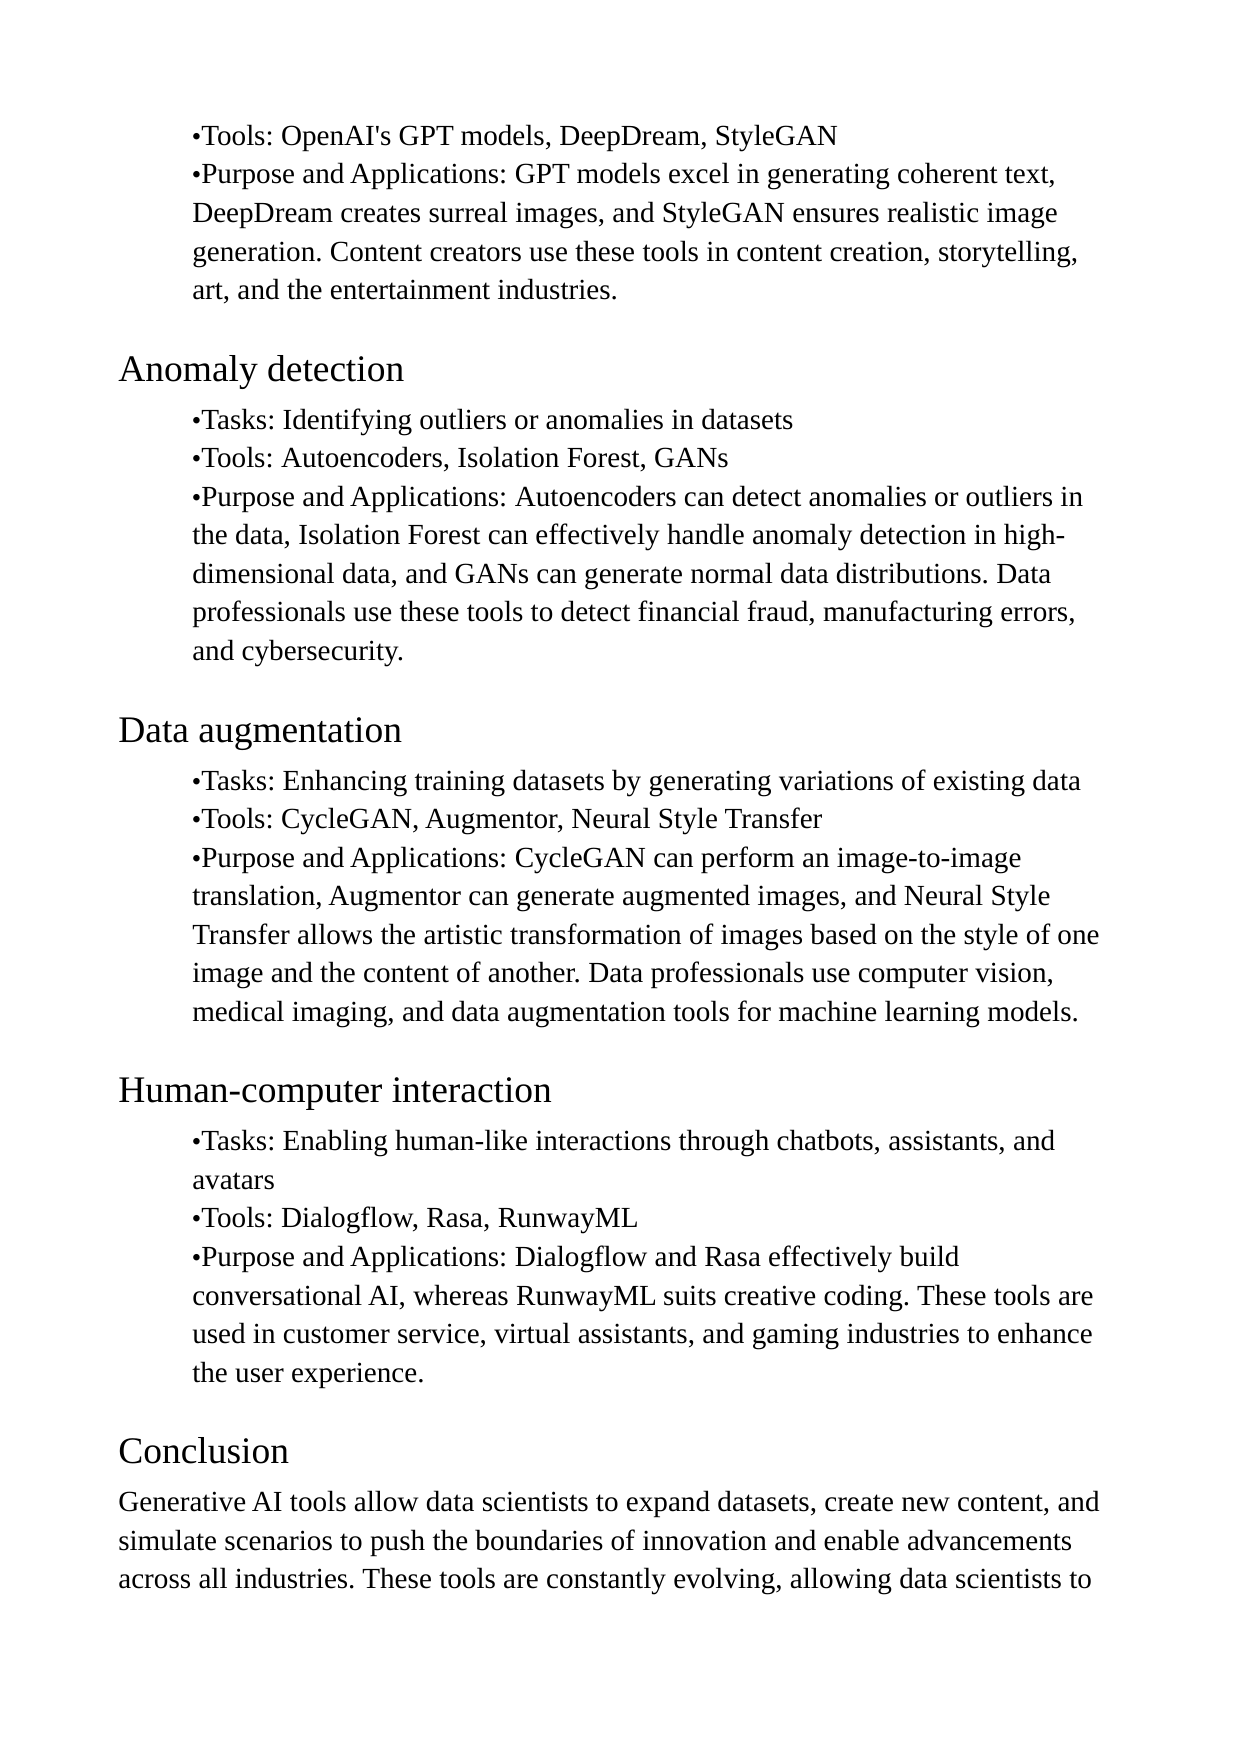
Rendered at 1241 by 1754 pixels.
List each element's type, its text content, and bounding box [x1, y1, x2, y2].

list Purpose and Applications: Dialogflow and Rasa effectively build conversational AI, whereas RunwayML suits creative coding. These tools are used in customer service, virtual assistants, and gaming industries to enhance the user experience. [118, 1239, 1122, 1388]
list Tasks: Identifying outliers or anomalies in datasets [118, 402, 1122, 435]
list Tasks: Enabling human-like interactions through chatbots, assistants, and avatars [118, 1123, 1122, 1196]
list Tools: Dialogflow, Rasa, RunwayML [118, 1201, 1122, 1234]
list Tools: OpenAI's GPT models, DeepDream, StyleGAN [118, 118, 1122, 152]
subtitle Human-computer interaction [118, 1068, 1122, 1111]
list Purpose and Applications: Autoencoders can detect anomalies or outliers in the data, Isolation Forest can effectively handle anomaly detection in high-dimensional data, and GANs can generate normal data distributions. Data professionals use these tools to detect financial fraud, manufacturing errors, and cybersecurity. [118, 479, 1122, 667]
text Generative AI tools allow data scientists to expand datasets, create new content, and simulate scenarios to push the boundaries of innovation and enable advancements across all industries. These tools are constantly evolving, allowing data scientists to [118, 1484, 1122, 1595]
subtitle Anomaly detection [118, 346, 1122, 389]
list Tools: CycleGAN, Augmentor, Neural Style Transfer [118, 801, 1122, 835]
list Tasks: Enhancing training datasets by generating variations of existing data [118, 763, 1122, 796]
list Tools: Autoencoders, Isolation Forest, GANs [118, 440, 1122, 474]
subtitle Conclusion [118, 1429, 1122, 1472]
subtitle Data augmentation [118, 707, 1122, 750]
list Purpose and Applications: GPT models excel in generating coherent text, DeepDream creates surreal images, and StyleGAN ensures realistic image generation. Content creators use these tools in content creation, storytelling, art, and the entertainment industries. [118, 157, 1122, 306]
list Purpose and Applications: CycleGAN can perform an image-to-image translation, Augmentor can generate augmented images, and Neural Style Transfer allows the artistic transformation of images based on the style of one image and the content of another. Data professionals use computer vision, medical imaging, and data augmentation tools for machine learning models. [118, 840, 1122, 1027]
